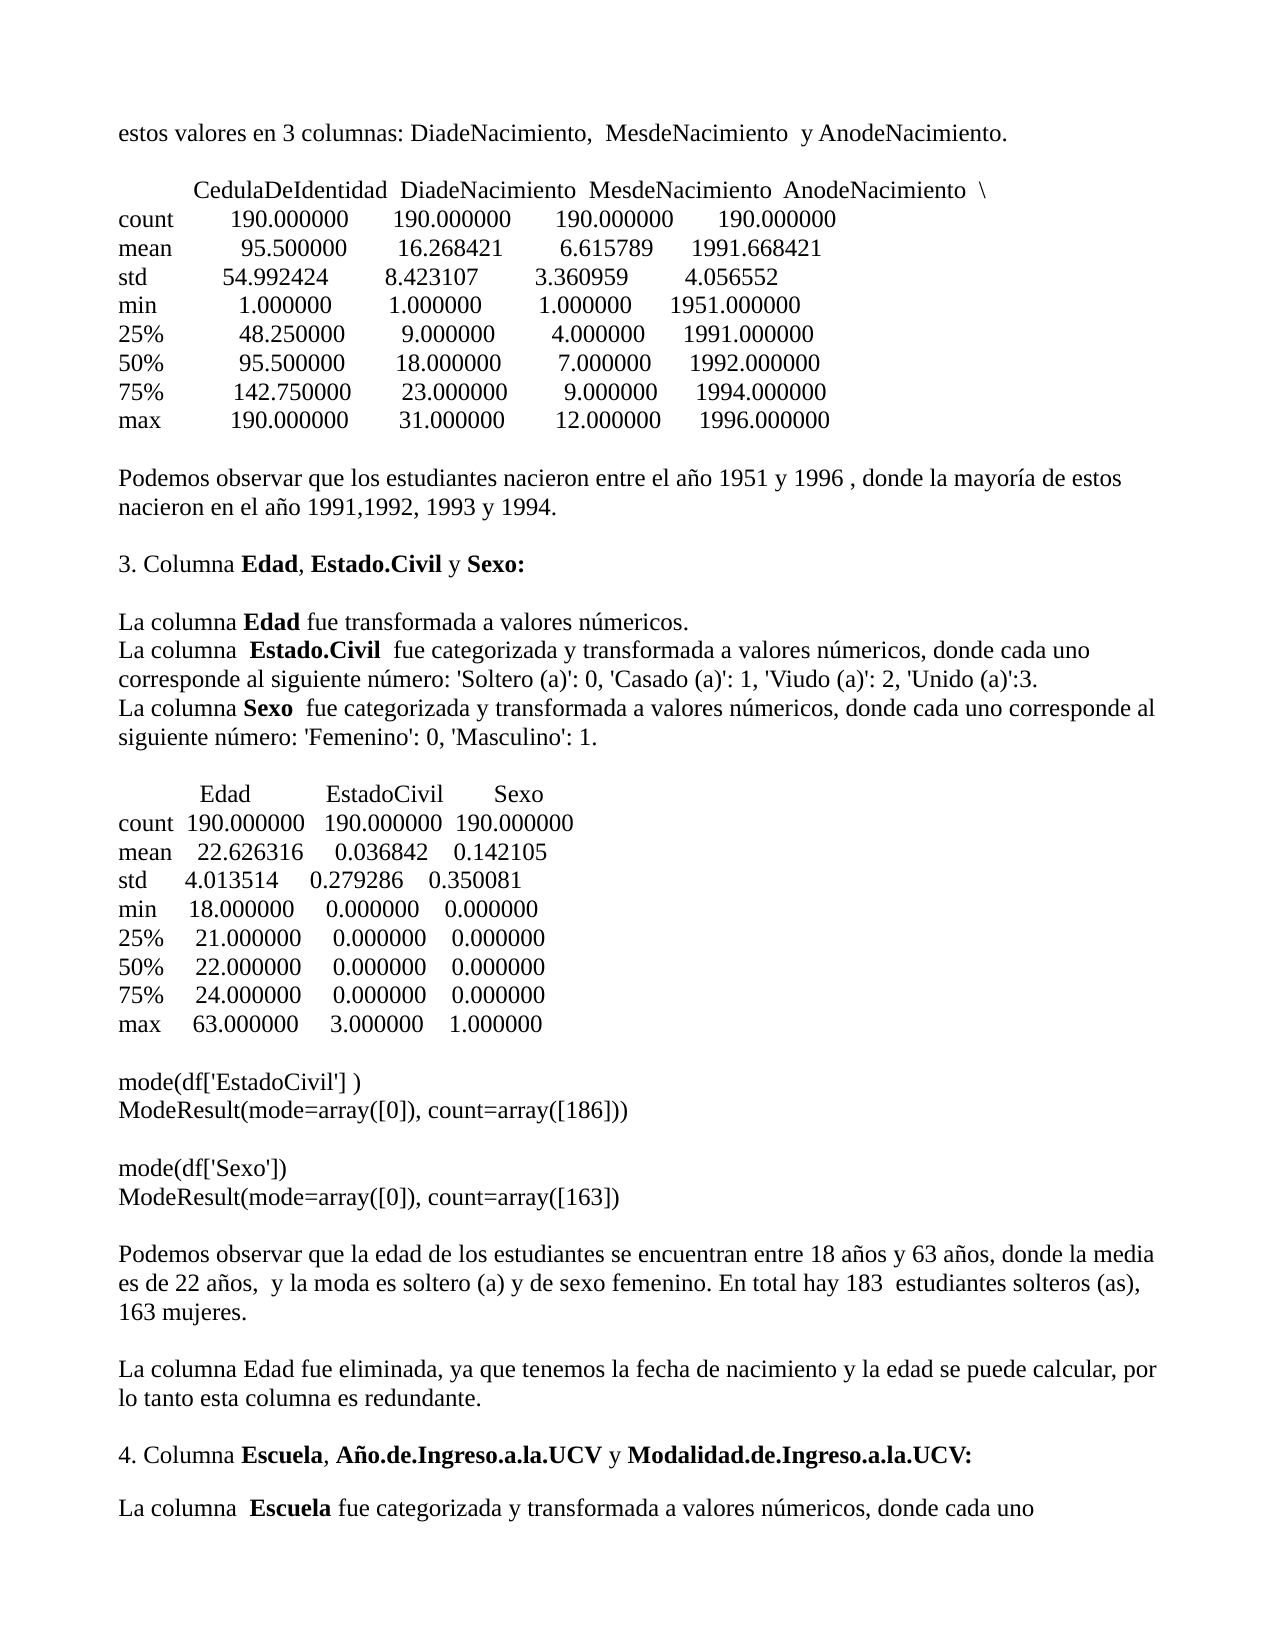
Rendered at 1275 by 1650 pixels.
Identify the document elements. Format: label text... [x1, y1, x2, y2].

text CedulaDeIdentidad DiadeNacimiento MesdeNacimiento AnodeNacimiento \ [118, 176, 1157, 204]
text count 190.000000 190.000000 190.000000 190.000000 [118, 204, 1157, 233]
text 25% 21.000000 0.000000 0.000000 [118, 923, 1157, 952]
text 50% 95.500000 18.000000 7.000000 1992.000000 [118, 348, 1157, 377]
text ModeResult(mode=array([0]), count=array([163]) [118, 1182, 1157, 1211]
text std 4.013514 0.279286 0.350081 [118, 866, 1157, 894]
text min 18.000000 0.000000 0.000000 [118, 894, 1157, 923]
text std 54.992424 8.423107 3.360959 4.056552 [118, 262, 1157, 291]
text Podemos observar que los estudiantes nacieron entre el año 1951 y 1996 , donde la mayoría de estos nacieron en el año 1991,1992, 1993 y 1994. [118, 463, 1157, 521]
text Edad EstadoCivil Sexo [118, 779, 1157, 808]
text max 190.000000 31.000000 12.000000 1996.000000 [118, 406, 1157, 434]
text 25% 48.250000 9.000000 4.000000 1991.000000 [118, 319, 1157, 348]
text ModeResult(mode=array([0]), count=array([186])) [118, 1096, 1157, 1124]
text mean 95.500000 16.268421 6.615789 1991.668421 [118, 233, 1157, 262]
text La columna Estado.Civil fue categorizada y transformada a valores númericos, donde cada uno corresponde al siguiente número: 'Soltero (a)': 0, 'Casado (a)': 1, 'Viudo (a)': 2, 'Unido (a)':3. [118, 636, 1157, 693]
text 4. Columna Escuela, Año.de.Ingreso.a.la.UCV y Modalidad.de.Ingreso.a.la.UCV: [118, 1441, 1157, 1469]
text La columna Edad fue transformada a valores númericos. [118, 607, 1157, 636]
text 75% 142.750000 23.000000 9.000000 1994.000000 [118, 377, 1157, 406]
text Podemos observar que la edad de los estudiantes se encuentran entre 18 años y 63 años, donde la media es de 22 años, y la moda es soltero (a) y de sexo femenino. En total hay 183 estudiantes solteros (as), 163 mujeres. [118, 1239, 1157, 1326]
text La columna Edad fue eliminada, ya que tenemos la fecha de nacimiento y la edad se puede calcular, por lo tanto esta columna es redundante. [118, 1354, 1157, 1412]
text max 63.000000 3.000000 1.000000 [118, 1009, 1157, 1038]
text La columna Sexo fue categorizada y transformada a valores númericos, donde cada uno corresponde al siguiente número: 'Femenino': 0, 'Masculino': 1. [118, 693, 1157, 751]
text 3. Columna Edad, Estado.Civil y Sexo: [118, 549, 1157, 578]
text 75% 24.000000 0.000000 0.000000 [118, 981, 1157, 1009]
text estos valores en 3 columnas: DiadeNacimiento, MesdeNacimiento y AnodeNacimiento. [118, 118, 1157, 147]
text 50% 22.000000 0.000000 0.000000 [118, 952, 1157, 981]
text mode(df['EstadoCivil'] ) [118, 1067, 1157, 1096]
text mean 22.626316 0.036842 0.142105 [118, 837, 1157, 866]
text La columna Escuela fue categorizada y transformada a valores númericos, donde cada uno [118, 1493, 1157, 1522]
text mode(df['Sexo']) [118, 1153, 1157, 1182]
text min 1.000000 1.000000 1.000000 1951.000000 [118, 291, 1157, 319]
text count 190.000000 190.000000 190.000000 [118, 808, 1157, 837]
